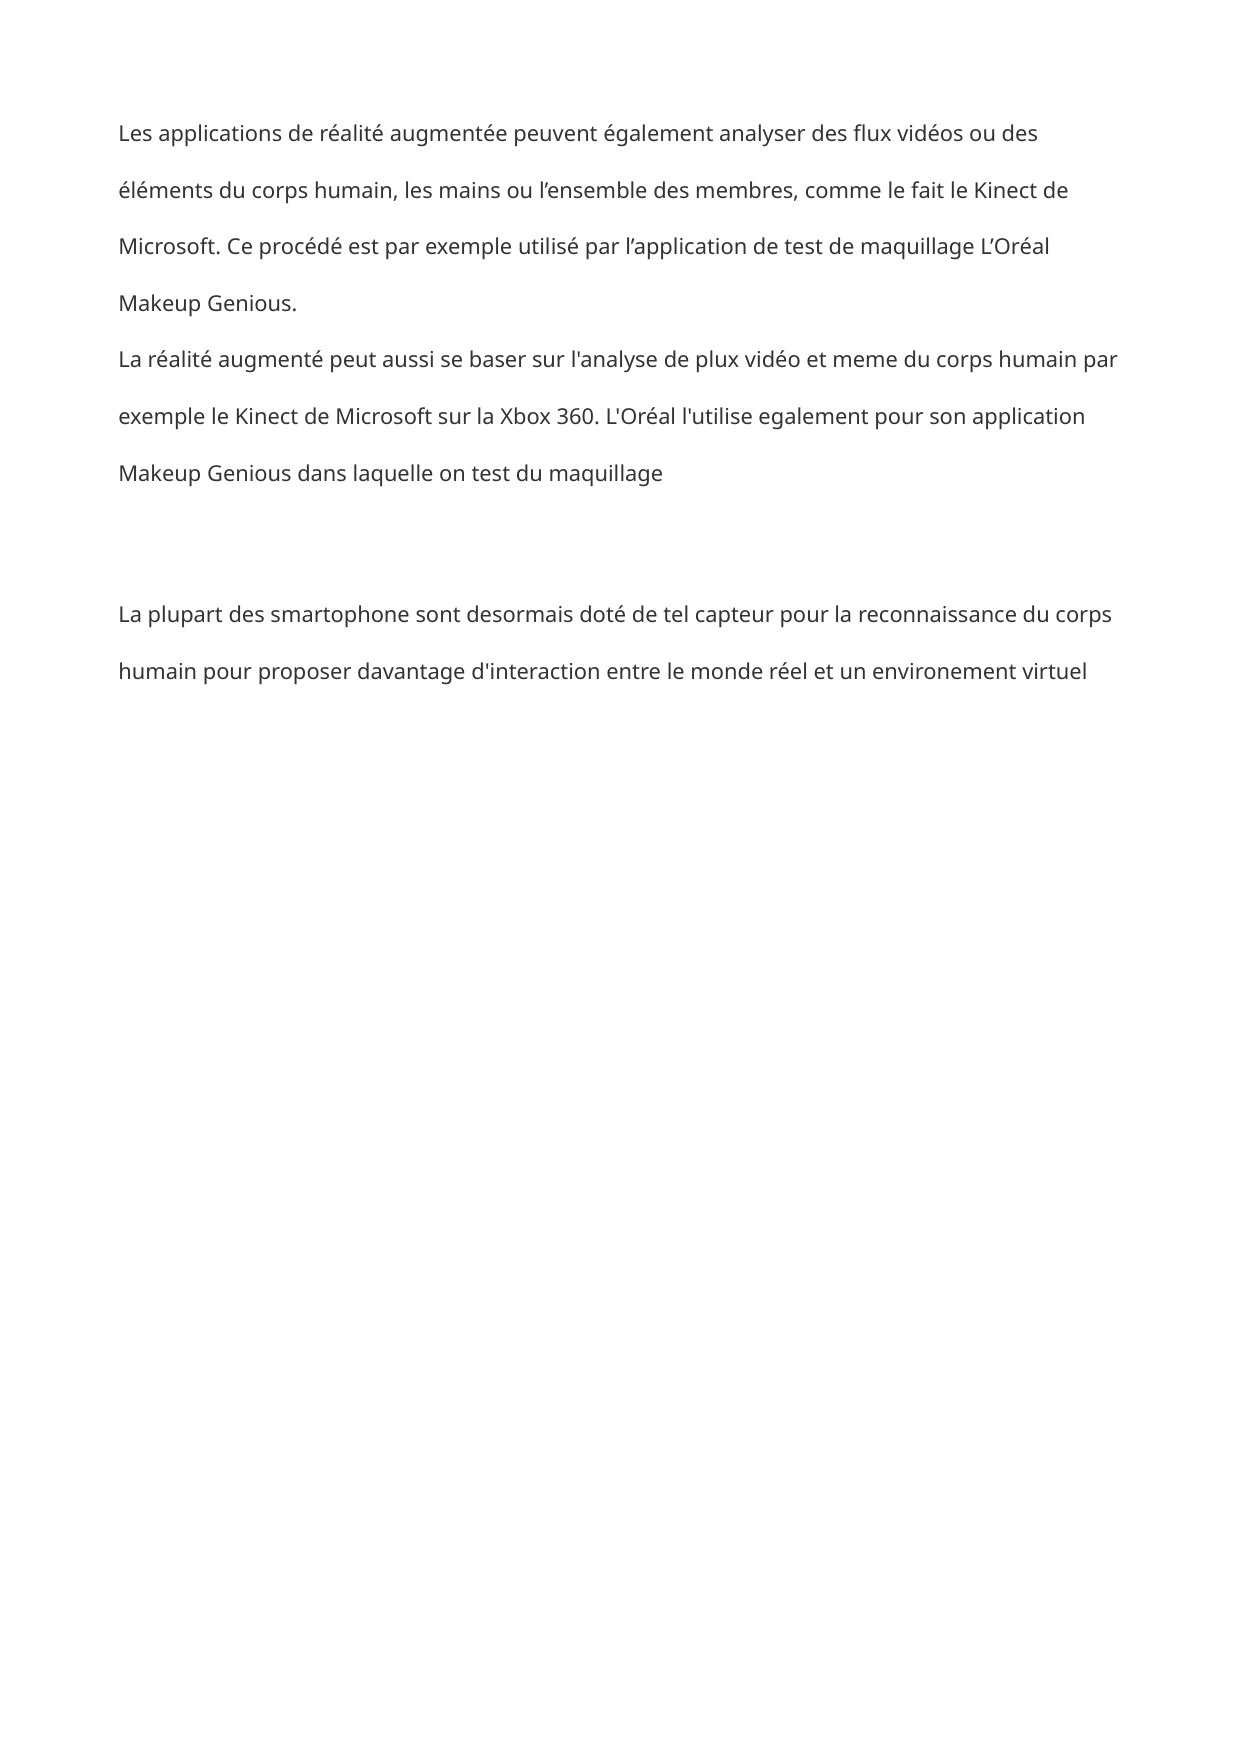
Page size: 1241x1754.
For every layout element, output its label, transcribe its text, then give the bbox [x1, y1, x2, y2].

text La plupart des smartophone sont desormais doté de tel capteur pour la reconnaissance du corps humain pour proposer davantage d'interaction entre le monde réel et un environement virtuel [118, 599, 1122, 686]
text Les applications de réalité augmentée peuvent également analyser des flux vidéos ou des éléments du corps humain, les mains ou l’ensemble des membres, comme le fait le Kinect de Microsoft. Ce procédé est par exemple utilisé par l’application de test de maquillage L’Oréal Makeup Genious. [118, 118, 1122, 318]
text La réalité augmenté peut aussi se baser sur l'analyse de plux vidéo et meme du corps humain par exemple le Kinect de Microsoft sur la Xbox 360. L'Oréal l'utilise egalement pour son application Makeup Genious dans laquelle on test du maquillage [118, 344, 1122, 487]
